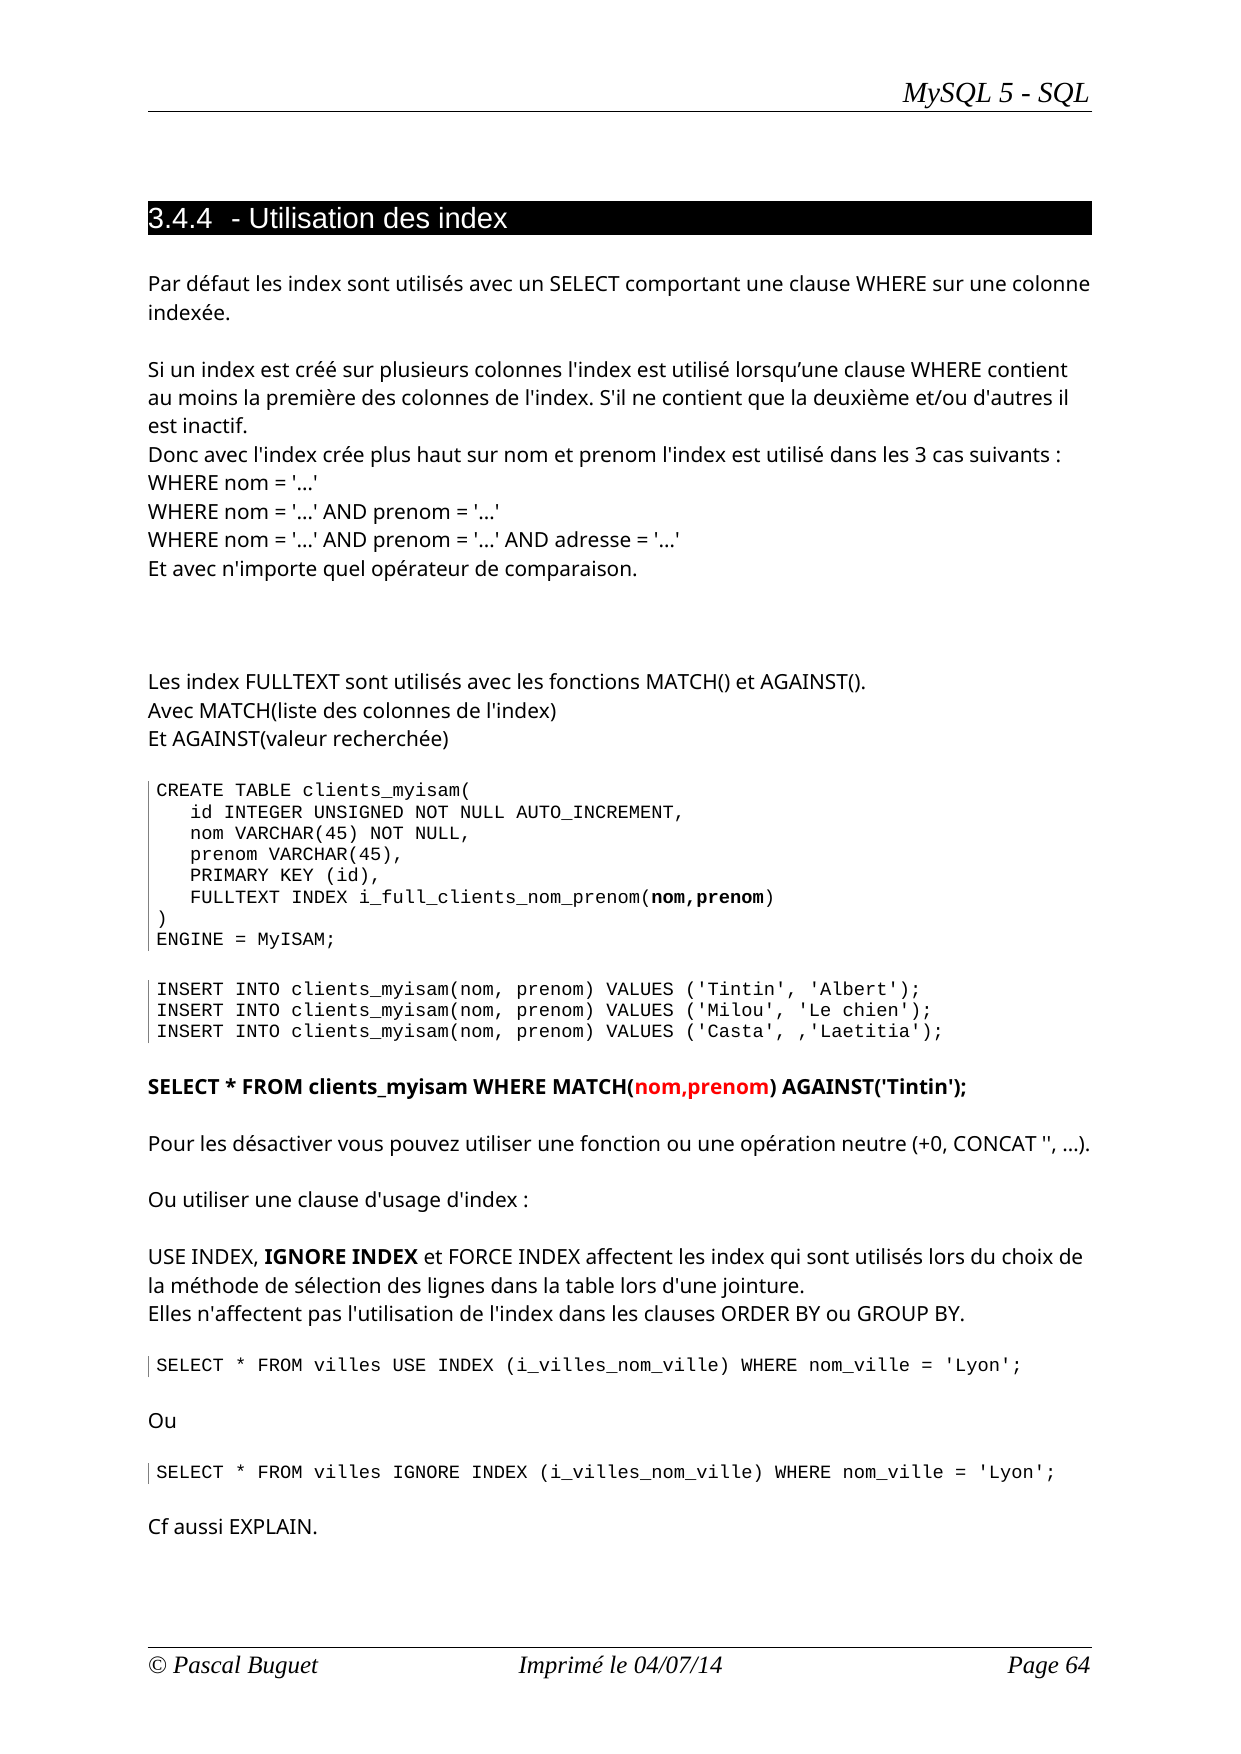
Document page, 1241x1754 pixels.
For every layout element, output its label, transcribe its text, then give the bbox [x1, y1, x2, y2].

text FULLTEXT INDEX i_full_clients_nom_prenom(nom,prenom) [149, 887, 1092, 909]
text Et avec n'importe quel opérateur de comparaison. [148, 554, 1092, 582]
text INSERT INTO clients_myisam(nom, prenom) VALUES ('Casta', ,'Laetitia'); [149, 1022, 1092, 1043]
text WHERE nom = '…' AND prenom = '…' [148, 497, 1092, 525]
text prenom VARCHAR(45), [149, 845, 1092, 866]
text USE INDEX, IGNORE INDEX et FORCE INDEX affectent les index qui sont utilisés lors du choix de la méthode de sélection des lignes dans la table lors d'une jointure. [148, 1242, 1092, 1299]
text Ou [148, 1406, 1092, 1434]
text Ou utiliser une clause d'usage d'index : [148, 1186, 1092, 1214]
text SELECT * FROM villes IGNORE INDEX (i_villes_nom_ville) WHERE nom_ville = 'Lyon'; [149, 1463, 1092, 1484]
text INSERT INTO clients_myisam(nom, prenom) VALUES ('Milou', 'Le chien'); [149, 1001, 1092, 1022]
text CREATE TABLE clients_myisam( [149, 781, 1092, 802]
text nom VARCHAR(45) NOT NULL, [149, 824, 1092, 845]
text Avec MATCH(liste des colonnes de l'index) [148, 696, 1092, 724]
text INSERT INTO clients_myisam(nom, prenom) VALUES ('Tintin', 'Albert'); [149, 980, 1092, 1001]
text Elles n'affectent pas l'utilisation de l'index dans les clauses ORDER BY ou GROUP BY. [148, 1299, 1092, 1328]
text WHERE nom = '…' [148, 468, 1092, 497]
subtitle - Utilisation des index [148, 201, 1092, 235]
text Si un index est créé sur plusieurs colonnes l'index est utilisé lorsqu’une clause WHERE contient au moins la première des colonnes de l'index. S'il ne contient que la deuxième et/ou d'autres il est inactif. [148, 355, 1092, 440]
text Pour les désactiver vous pouvez utiliser une fonction ou une opération neutre (+0, CONCAT '', …). [148, 1129, 1092, 1157]
text Cf aussi EXPLAIN. [148, 1512, 1092, 1541]
text WHERE nom = '…' AND prenom = '…' AND adresse = '…' [148, 525, 1092, 554]
text Les index FULLTEXT sont utilisés avec les fonctions MATCH() et AGAINST(). [148, 667, 1092, 696]
text SELECT * FROM villes USE INDEX (i_villes_nom_ville) WHERE nom_ville = 'Lyon'; [149, 1356, 1092, 1377]
text Et AGAINST(valeur recherchée) [148, 724, 1092, 753]
text ENGINE = MyISAM; [149, 930, 1092, 951]
text id INTEGER UNSIGNED NOT NULL AUTO_INCREMENT, [149, 802, 1092, 824]
text Par défaut les index sont utilisés avec un SELECT comportant une clause WHERE sur une colonne indexée. [148, 269, 1092, 326]
text ) [149, 909, 1092, 930]
text Donc avec l'index crée plus haut sur nom et prenom l'index est utilisé dans les 3 cas suivants : [148, 440, 1092, 468]
text SELECT * FROM clients_myisam WHERE MATCH(nom,prenom) AGAINST('Tintin'); [148, 1072, 1092, 1100]
text PRIMARY KEY (id), [149, 866, 1092, 887]
